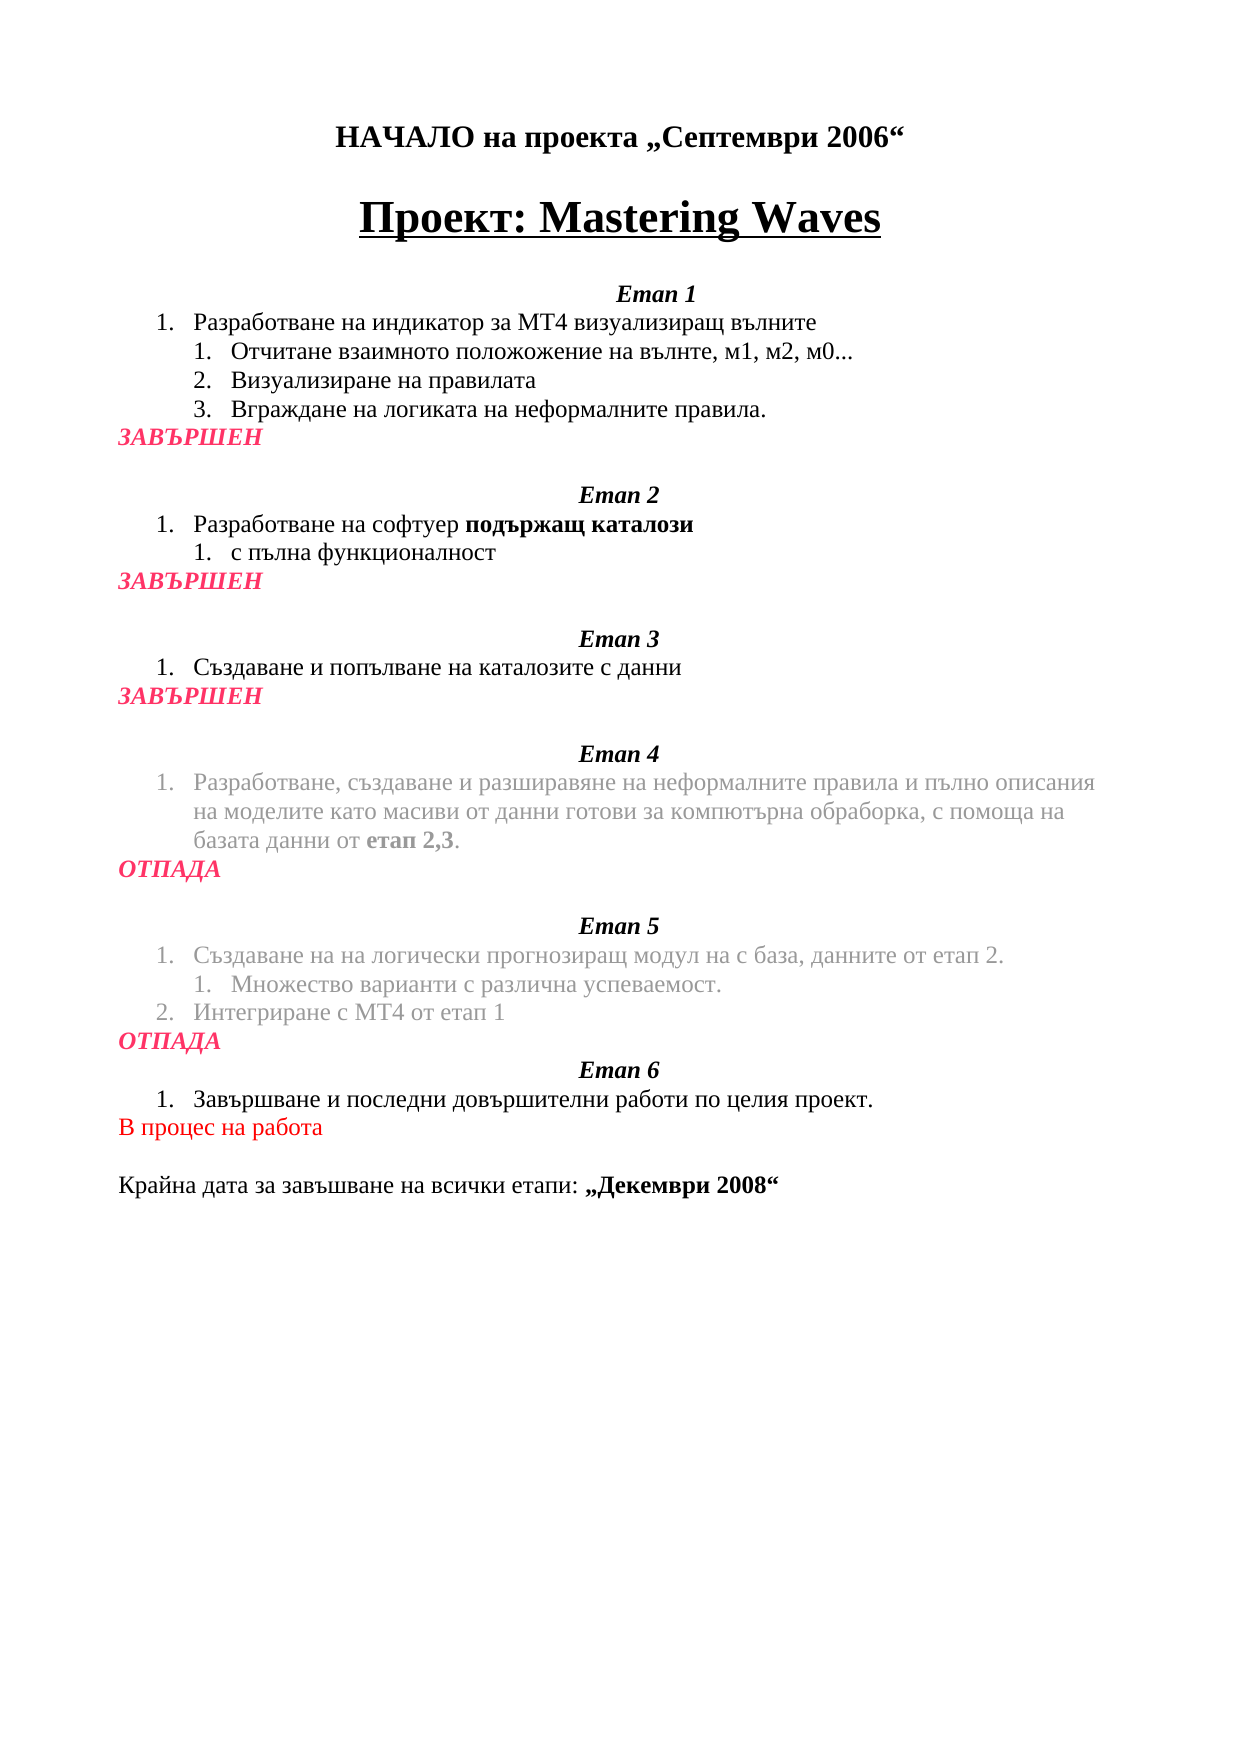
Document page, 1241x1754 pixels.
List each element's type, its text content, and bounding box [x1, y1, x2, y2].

text Етап 2 [118, 480, 1122, 509]
text Етап 5 [118, 911, 1122, 940]
text Етап 4 [118, 739, 1122, 767]
list Етап 1 [156, 279, 1122, 307]
text Крайна дата за завъшване на всички етапи: „Декември 2008“ [118, 1170, 1122, 1199]
text ЗАВЪРШЕН [118, 681, 1122, 710]
list Разработване на софтуер подържащ каталози [156, 509, 1122, 537]
list Създаване и попълване на каталозите с данни [156, 652, 1122, 681]
list Разработване, създаване и разширавяне на неформалните правила и пълно описания на моделите като масиви от данни готови за компютърна обраборка, с помоща на базата данни от етап 2,3. [156, 767, 1122, 854]
text Етап 6 [118, 1055, 1122, 1084]
text В процес на работа [118, 1112, 1122, 1141]
list Завършване и последни довършителни работи по целия проект. [156, 1084, 1122, 1112]
text Проект: Mastering Waves [118, 190, 1122, 243]
list Вграждане на логиката на неформалните правила. [193, 394, 1122, 422]
list Множество варианти с различна успеваемост. [193, 969, 1122, 997]
list Създаване на на логически прогнозиращ модул на с база, данните от етап 2. [156, 940, 1122, 969]
text ЗАВЪРШЕН [118, 566, 1122, 595]
text ОТПАДА [118, 854, 1122, 882]
list Отчитане взаимното положожение на вълнте, м1, м2, м0... [193, 336, 1122, 365]
text ОТПАДА [118, 1026, 1122, 1055]
list с пълна функционалност [193, 537, 1122, 566]
list Визуализиране на правилата [193, 365, 1122, 394]
text ЗАВЪРШЕН [118, 422, 1122, 451]
list Разработване на индикатор за МТ4 визуализиращ вълните [156, 307, 1122, 336]
text НАЧАЛО на проекта „Септември 2006“ [118, 118, 1122, 154]
text Етап 3 [118, 624, 1122, 652]
list Интегриране с МТ4 от етап 1 [156, 997, 1122, 1026]
